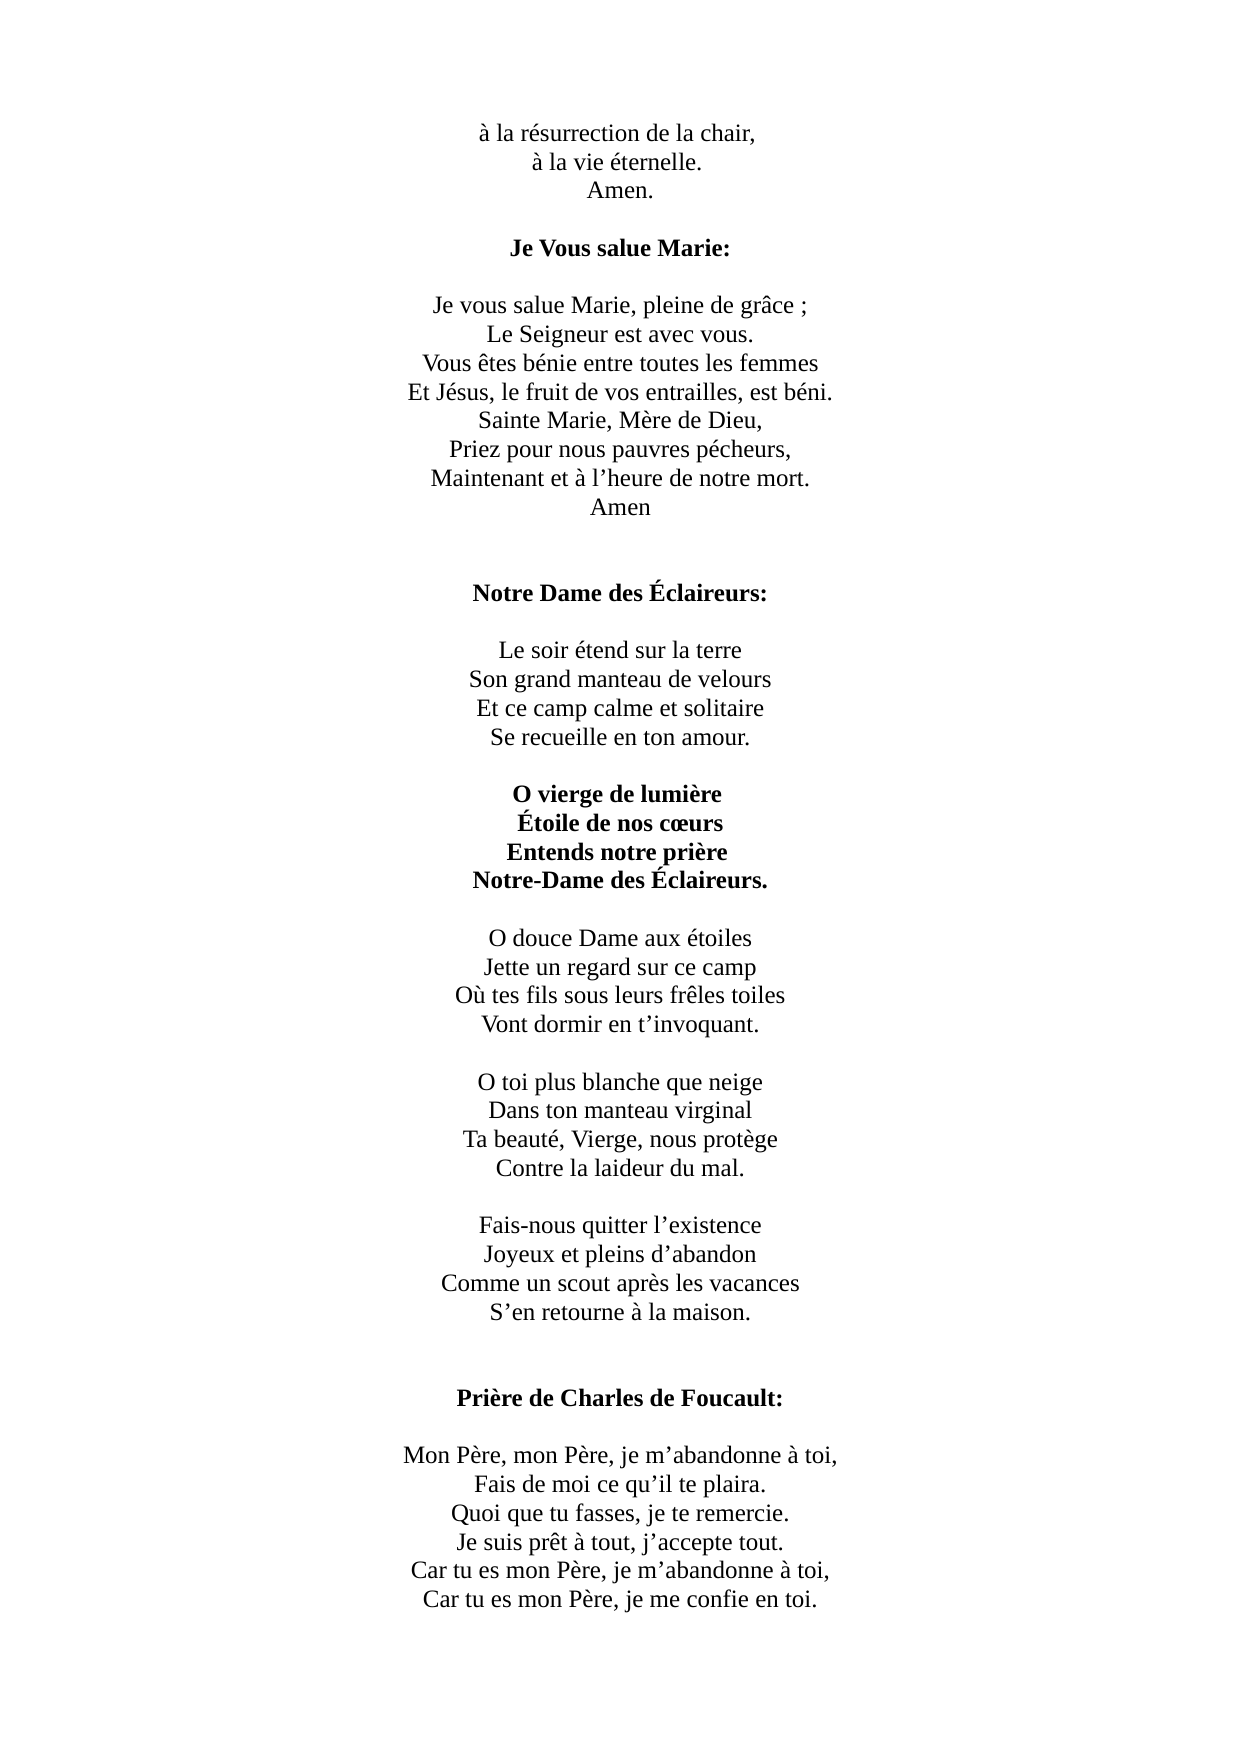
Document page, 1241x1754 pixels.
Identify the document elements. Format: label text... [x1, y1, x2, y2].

text Se recueille en ton amour. [118, 722, 1122, 751]
text à la résurrection de la chair, à la vie éternelle. Amen. [118, 118, 1122, 204]
text Je vous salue Marie, pleine de grâce ; Le Seigneur est avec vous. Vous êtes bénie entre toutes les femmes Et Jésus, le fruit de vos entrailles, est béni. Sainte Marie, Mère de Dieu, Priez pour nous pauvres pécheurs, Maintenant et à l’heure de notre mort. [118, 291, 1122, 492]
text Fais-nous quitter l’existence [118, 1211, 1122, 1239]
text O toi plus blanche que neige [118, 1067, 1122, 1096]
text Car tu es mon Père, je m’abandonne à toi, [118, 1556, 1122, 1584]
text O vierge de lumière [118, 779, 1122, 808]
text Et ce camp calme et solitaire [118, 693, 1122, 722]
text Notre Dame des Éclaireurs: [118, 578, 1122, 607]
text Je Vous salue Marie: [118, 233, 1122, 262]
text Dans ton manteau virginal [118, 1096, 1122, 1124]
text Étoile de nos cœurs [118, 808, 1122, 837]
text Joyeux et pleins d’abandon [118, 1239, 1122, 1268]
text Comme un scout après les vacances [118, 1268, 1122, 1297]
text Car tu es mon Père, je me confie en toi. [118, 1584, 1122, 1613]
text Mon Père, mon Père, je m’abandonne à toi, [118, 1441, 1122, 1469]
text Son grand manteau de velours [118, 664, 1122, 693]
text Quoi que tu fasses, je te remercie. [118, 1498, 1122, 1527]
text Jette un regard sur ce camp [118, 952, 1122, 981]
text Prière de Charles de Foucault: [118, 1383, 1122, 1412]
text Fais de moi ce qu’il te plaira. [118, 1469, 1122, 1498]
text S’en retourne à la maison. [118, 1297, 1122, 1326]
text Contre la laideur du mal. [118, 1153, 1122, 1182]
text Notre-Dame des Éclaireurs. [118, 866, 1122, 894]
text Ta beauté, Vierge, nous protège [118, 1124, 1122, 1153]
text Amen [118, 492, 1122, 521]
text Je suis prêt à tout, j’accepte tout. [118, 1527, 1122, 1556]
text O douce Dame aux étoiles [118, 923, 1122, 952]
text Entends notre prière [118, 837, 1122, 866]
text Où tes fils sous leurs frêles toiles [118, 981, 1122, 1009]
text Vont dormir en t’invoquant. [118, 1009, 1122, 1038]
text Le soir étend sur la terre [118, 636, 1122, 664]
